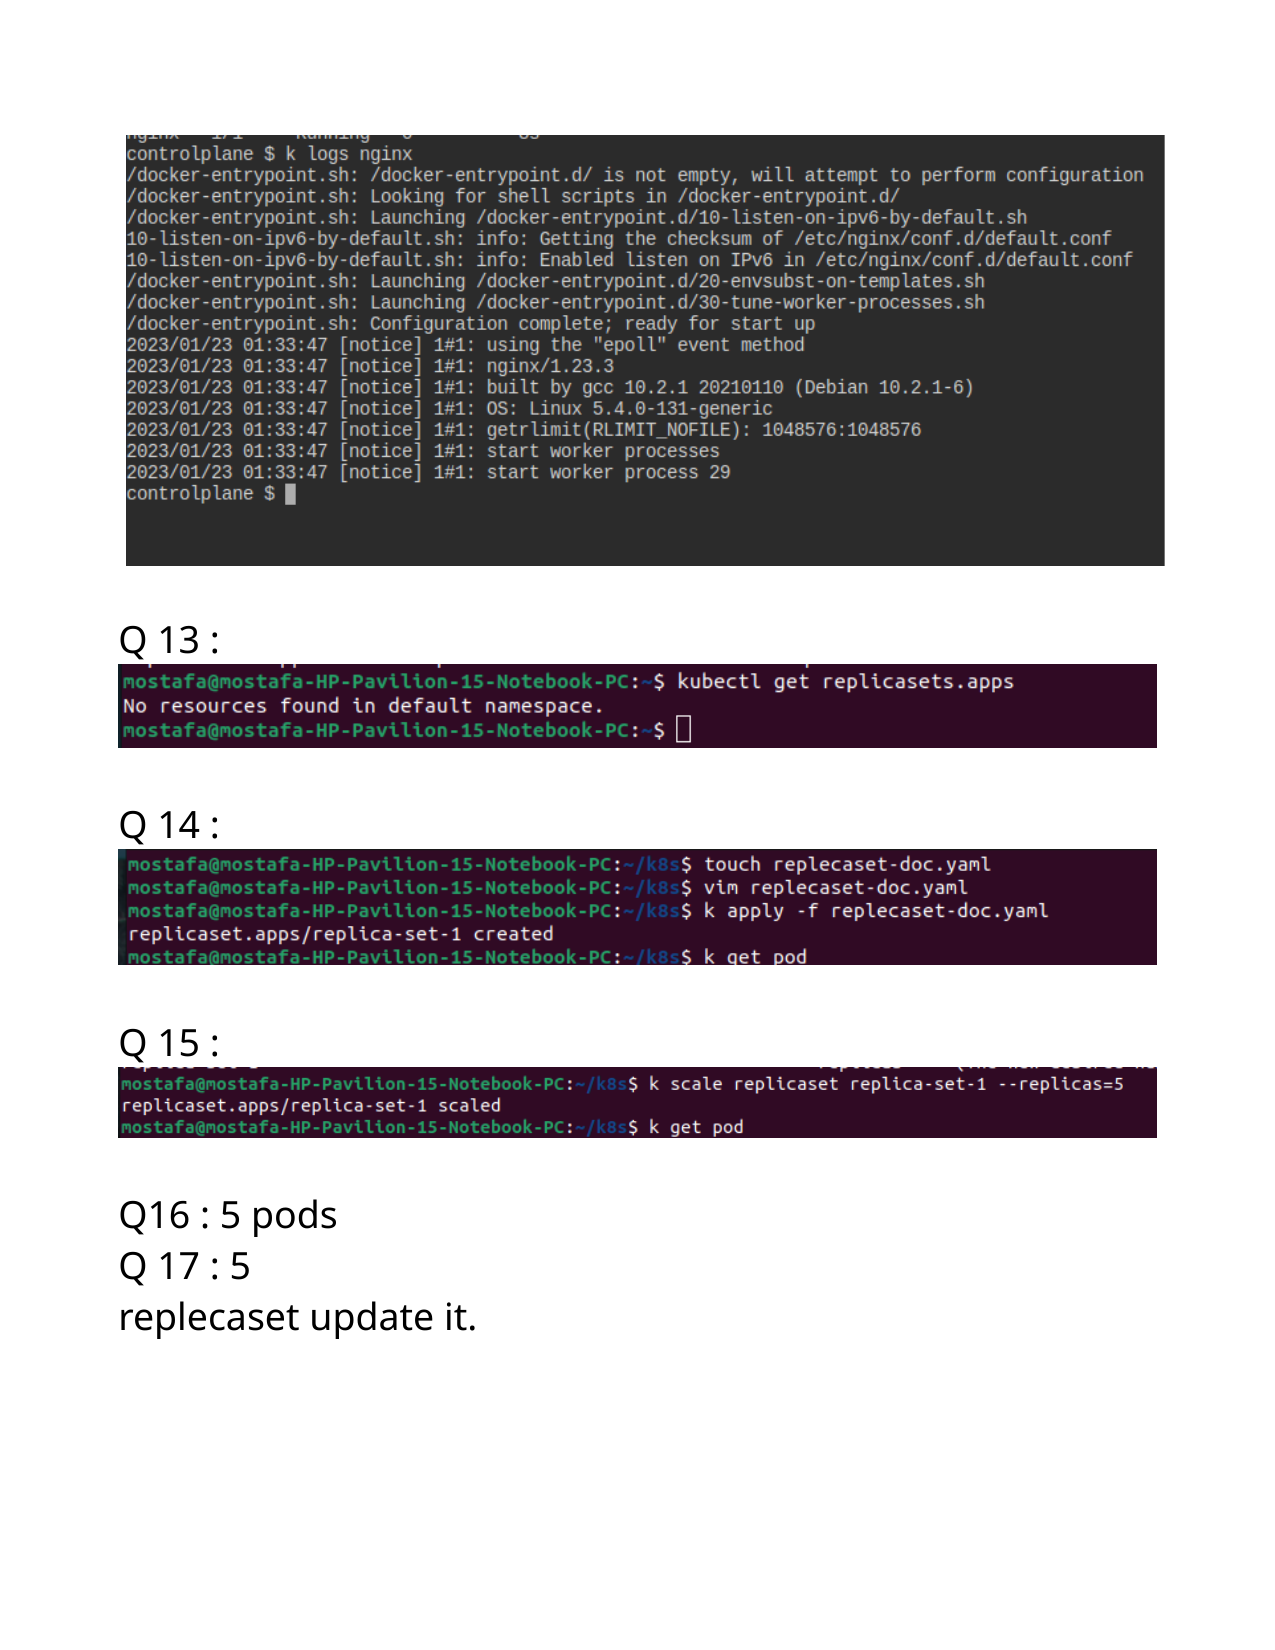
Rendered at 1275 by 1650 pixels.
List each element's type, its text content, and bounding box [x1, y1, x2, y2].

picture [118, 664, 1157, 748]
picture [118, 1067, 1157, 1138]
picture [118, 849, 1157, 965]
text Q 15 : [118, 965, 1157, 1067]
text Q16 : 5 pods Q 17 : 5 replecaset update it. [118, 1138, 1157, 1341]
picture [126, 135, 1165, 566]
text Q 13 : [118, 614, 1157, 664]
text Q 14 : [118, 748, 1157, 849]
